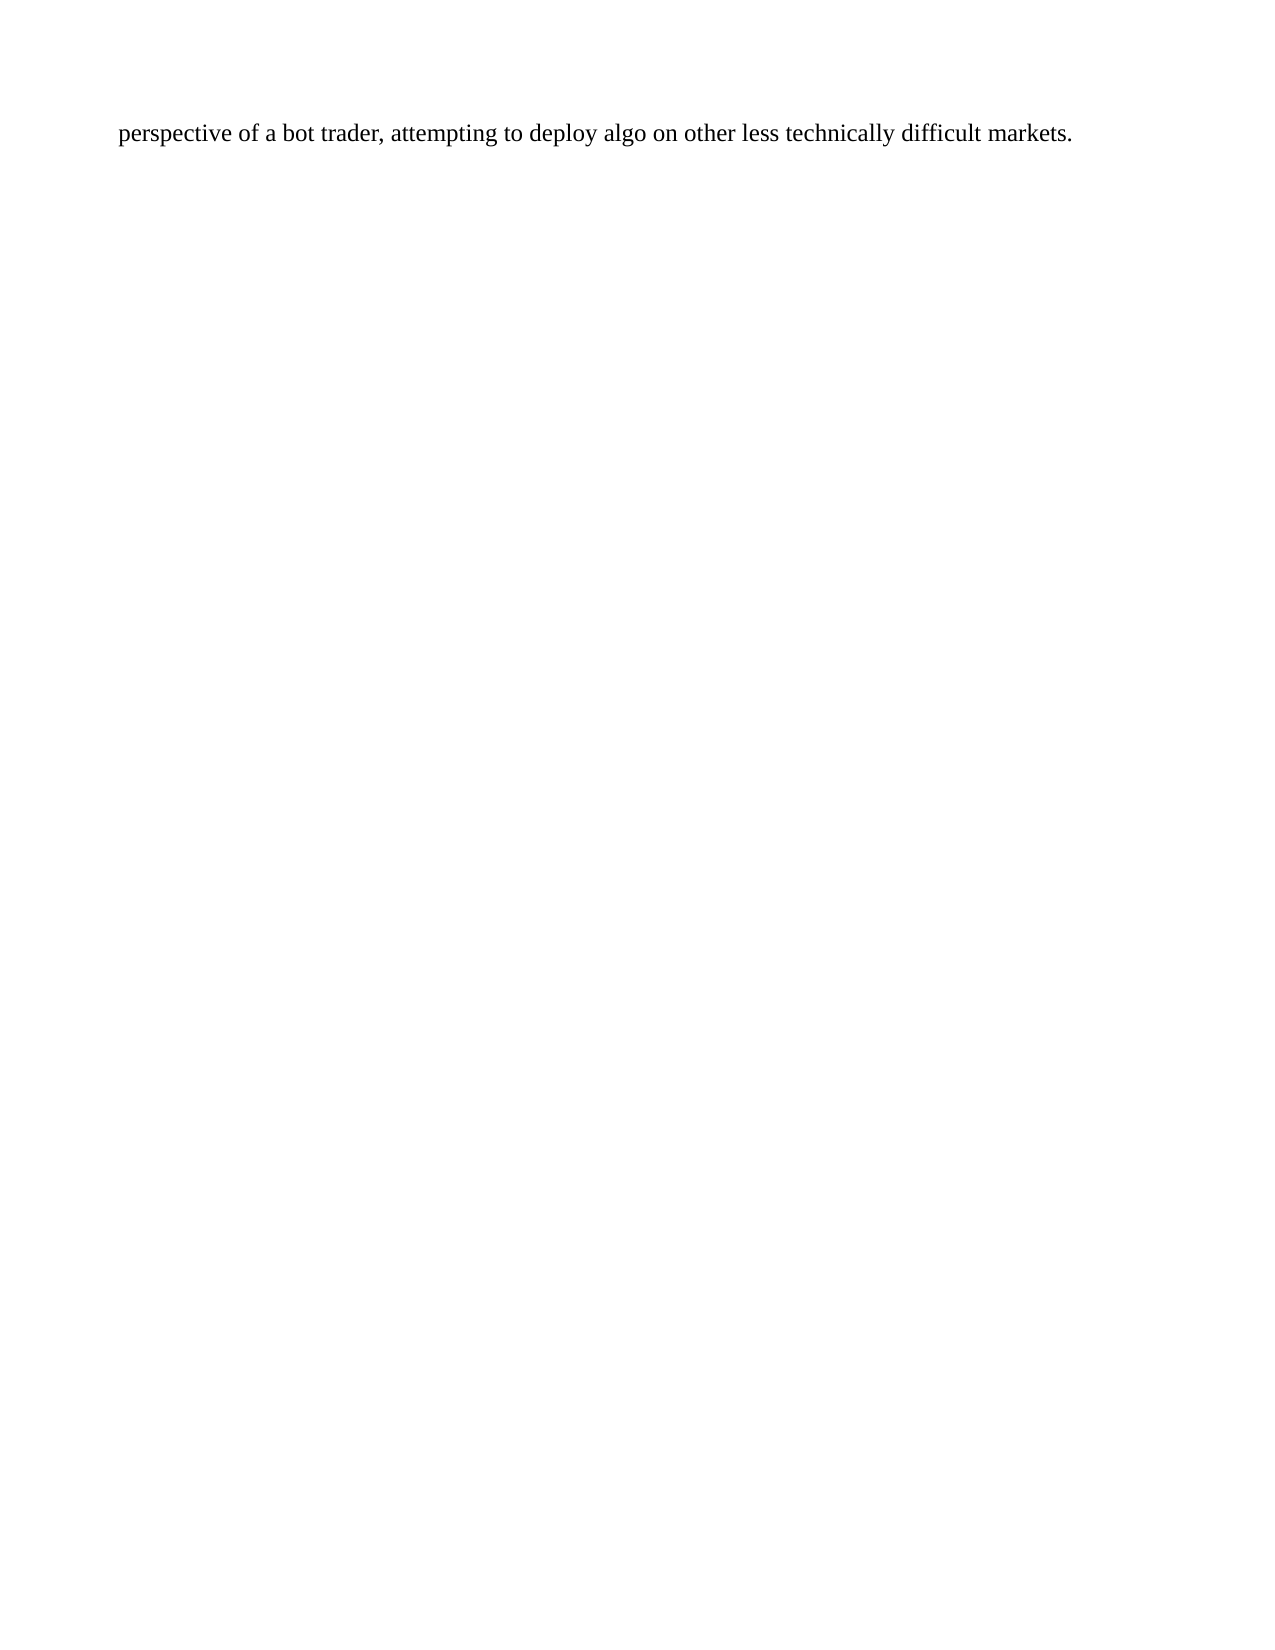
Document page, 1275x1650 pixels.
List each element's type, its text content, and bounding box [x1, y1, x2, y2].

text perspective of a bot trader, attempting to deploy algo on other less technically difficult markets. [118, 118, 1157, 147]
